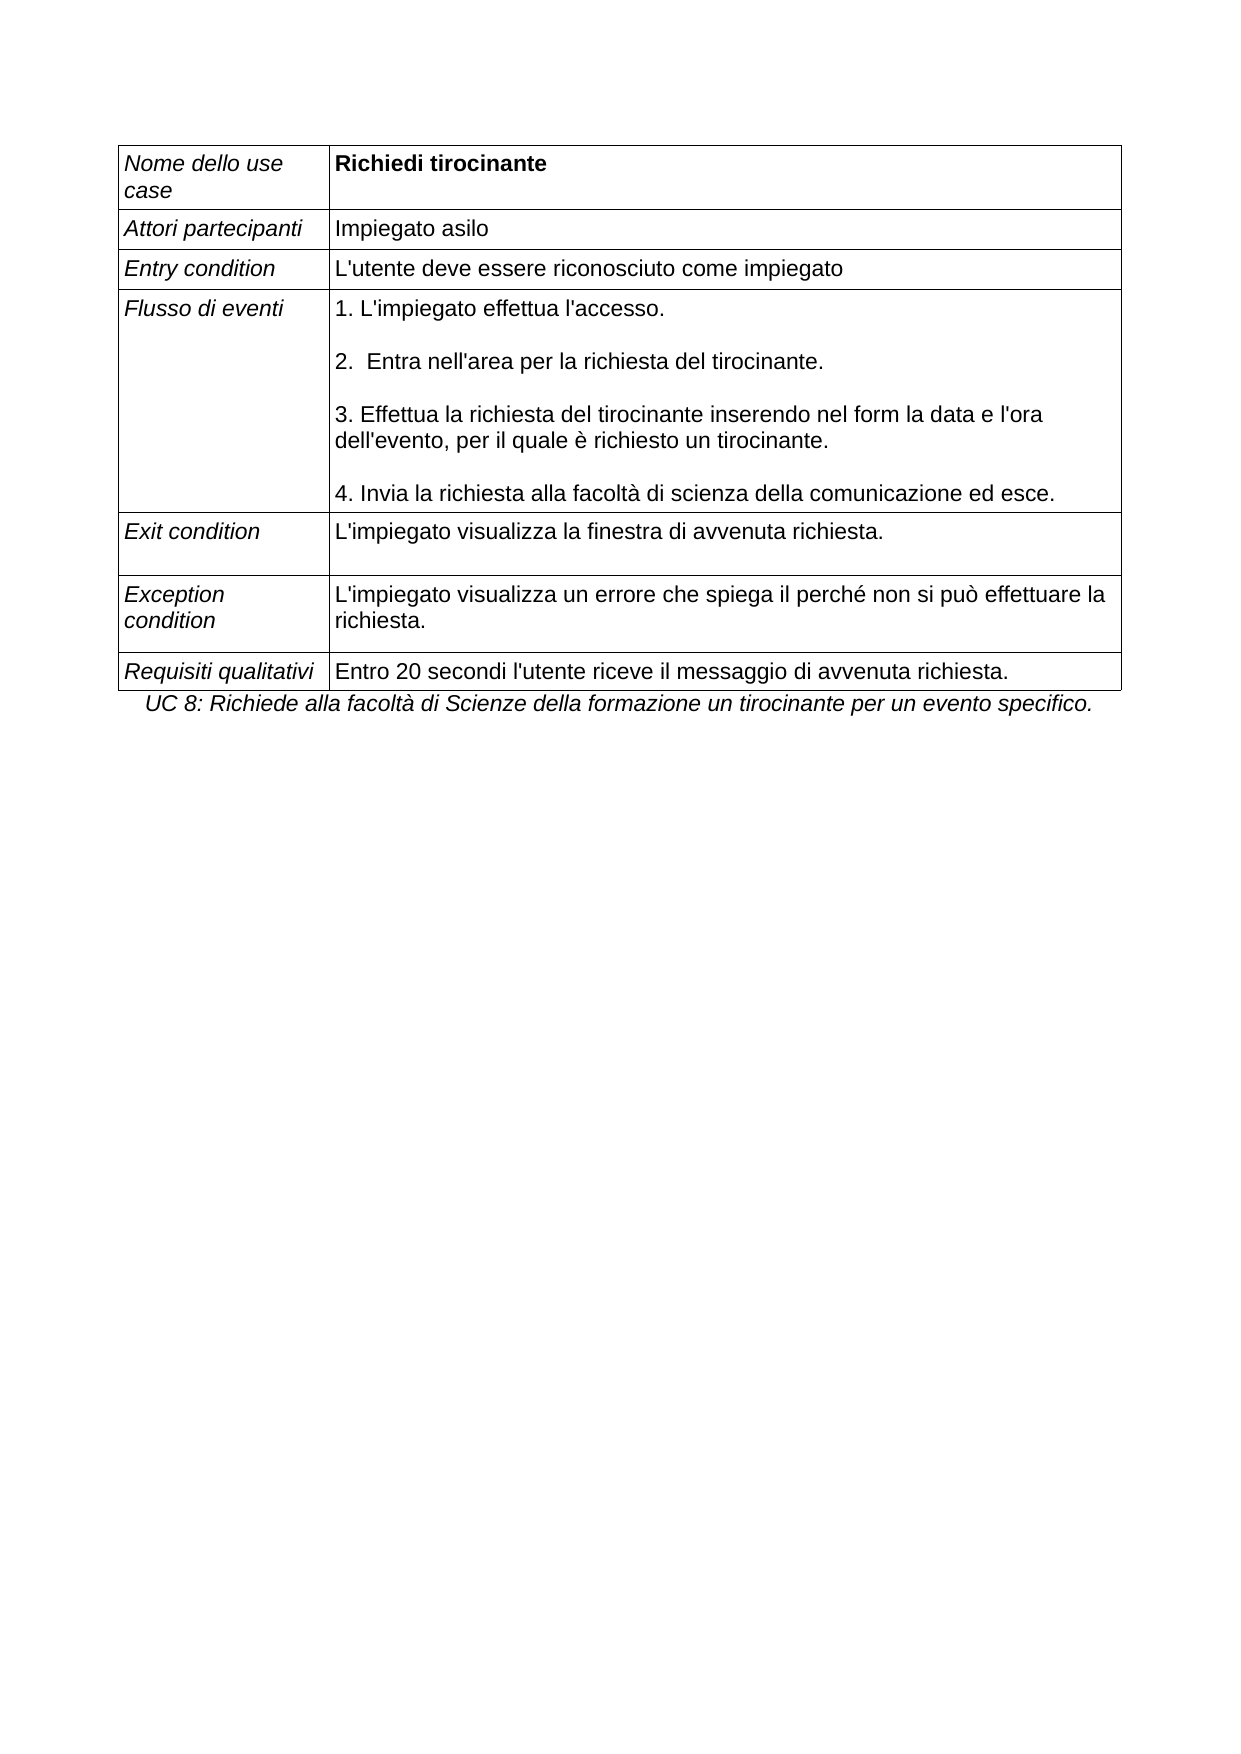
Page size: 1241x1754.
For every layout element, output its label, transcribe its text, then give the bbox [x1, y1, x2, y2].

table_cell Requisiti qualitativi [119, 653, 329, 690]
table_cell L'impiegato visualizza un errore che spiega il perché non si può effettuare la richiesta. [330, 576, 1121, 652]
text UC 8: Richiede alla facoltà di Scienze della formazione un tirocinante per un evento specifico. [118, 690, 1122, 716]
table_cell L'utente deve essere riconosciuto come impiegato [330, 250, 1121, 289]
table_header Nome dello use case [119, 146, 329, 209]
table_cell Impiegato asilo [330, 210, 1121, 249]
table_cell L'impiegato visualizza la finestra di avvenuta richiesta. [330, 513, 1121, 575]
table_cell 1. L'impiegato effettua l'accesso. 2. Entra nell'area per la richiesta del tirocinante. 3. Effettua la richiesta del tirocinante inserendo nel form la data e l'ora dell'evento, per il quale è richiesto un tirocinante. 4. Invia la richiesta alla facoltà di scienza della comunicazione ed esce. [330, 290, 1121, 512]
table_cell Entry condition [119, 250, 329, 289]
table_cell Flusso di eventi [119, 290, 329, 512]
table_header Richiedi tirocinante [330, 146, 1121, 209]
table_cell Exception condition [119, 576, 329, 652]
table_cell Exit condition [119, 513, 329, 575]
table_cell Attori partecipanti [119, 210, 329, 249]
table_cell Entro 20 secondi l'utente riceve il messaggio di avvenuta richiesta. [330, 653, 1121, 690]
